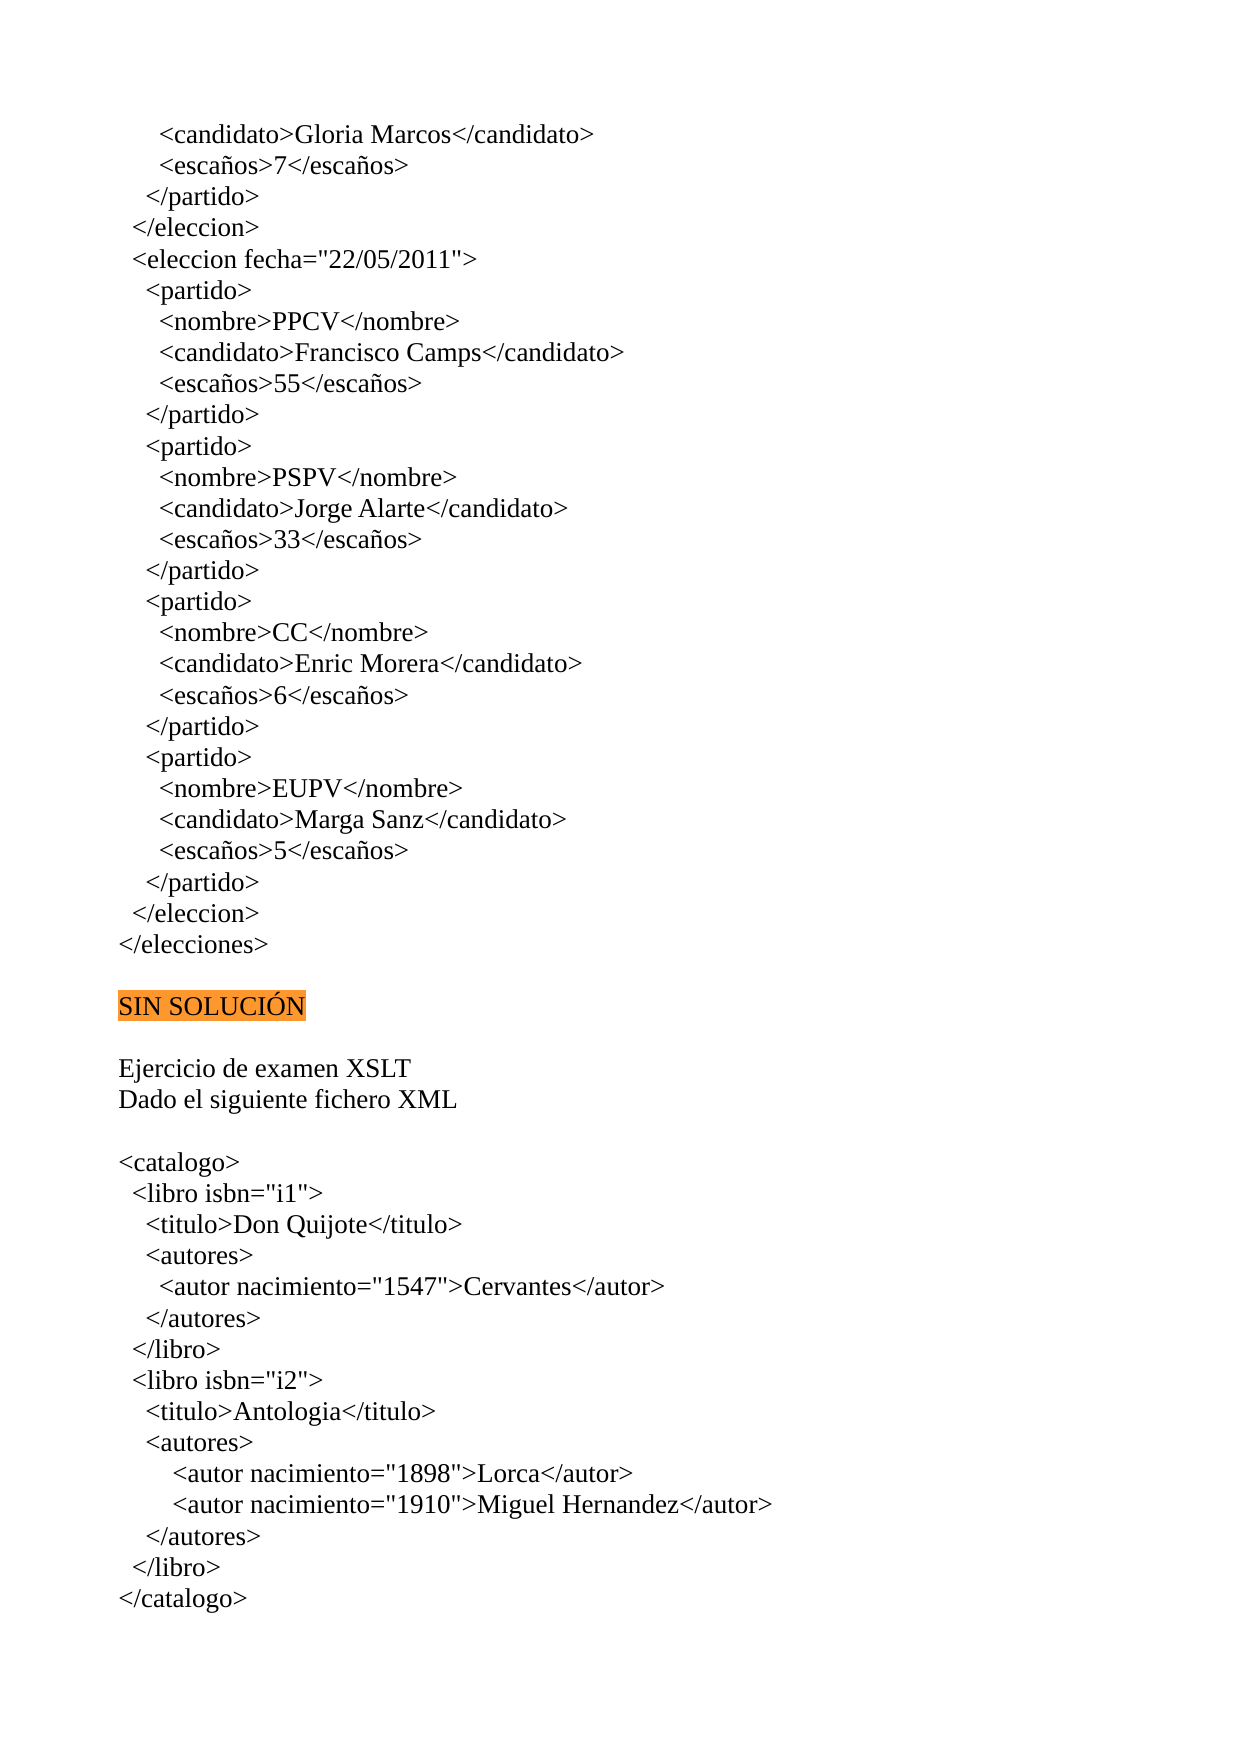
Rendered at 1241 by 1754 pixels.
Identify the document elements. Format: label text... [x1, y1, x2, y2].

text </autores> [118, 1520, 1122, 1551]
text <autor nacimiento="1898">Lorca</autor> [118, 1457, 1122, 1488]
text <nombre>EUPV</nombre> [118, 772, 1122, 803]
text SIN SOLUCIÓN [118, 990, 1122, 1021]
text <escaños>6</escaños> [118, 679, 1122, 710]
text <candidato>Gloria Marcos</candidato> [118, 118, 1122, 149]
text </partido> [118, 554, 1122, 585]
text <candidato>Francisco Camps</candidato> [118, 336, 1122, 367]
text <escaños>5</escaños> [118, 834, 1122, 866]
text <escaños>7</escaños> [118, 149, 1122, 180]
text <autores> [118, 1239, 1122, 1271]
text <nombre>CC</nombre> [118, 616, 1122, 648]
text <escaños>33</escaños> [118, 523, 1122, 554]
text </eleccion> [118, 212, 1122, 243]
text <escaños>55</escaños> [118, 367, 1122, 398]
text </catalogo> [118, 1582, 1122, 1613]
text <nombre>PPCV</nombre> [118, 305, 1122, 336]
text </partido> [118, 866, 1122, 897]
text </libro> [118, 1333, 1122, 1364]
text <partido> [118, 741, 1122, 772]
text Dado el siguiente fichero XML [118, 1084, 1122, 1115]
text <autor nacimiento="1910">Miguel Hernandez</autor> [118, 1488, 1122, 1520]
text <partido> [118, 274, 1122, 305]
text <libro isbn="i2"> [118, 1364, 1122, 1395]
text Ejercicio de examen XSLT [118, 1052, 1122, 1084]
text <partido> [118, 585, 1122, 616]
text <candidato>Marga Sanz</candidato> [118, 803, 1122, 834]
text <titulo>Don Quijote</titulo> [118, 1208, 1122, 1239]
text </partido> [118, 398, 1122, 429]
text <partido> [118, 429, 1122, 461]
text <libro isbn="i1"> [118, 1177, 1122, 1208]
text </elecciones> [118, 928, 1122, 959]
text <eleccion fecha="22/05/2011"> [118, 243, 1122, 274]
text <autor nacimiento="1547">Cervantes</autor> [118, 1271, 1122, 1302]
text </autores> [118, 1302, 1122, 1333]
text <autores> [118, 1426, 1122, 1457]
text <titulo>Antologia</titulo> [118, 1395, 1122, 1426]
text </libro> [118, 1551, 1122, 1582]
text </eleccion> [118, 897, 1122, 928]
text <candidato>Jorge Alarte</candidato> [118, 492, 1122, 523]
text <nombre>PSPV</nombre> [118, 461, 1122, 492]
text </partido> [118, 710, 1122, 741]
text </partido> [118, 180, 1122, 212]
text <candidato>Enric Morera</candidato> [118, 648, 1122, 679]
text <catalogo> [118, 1146, 1122, 1177]
